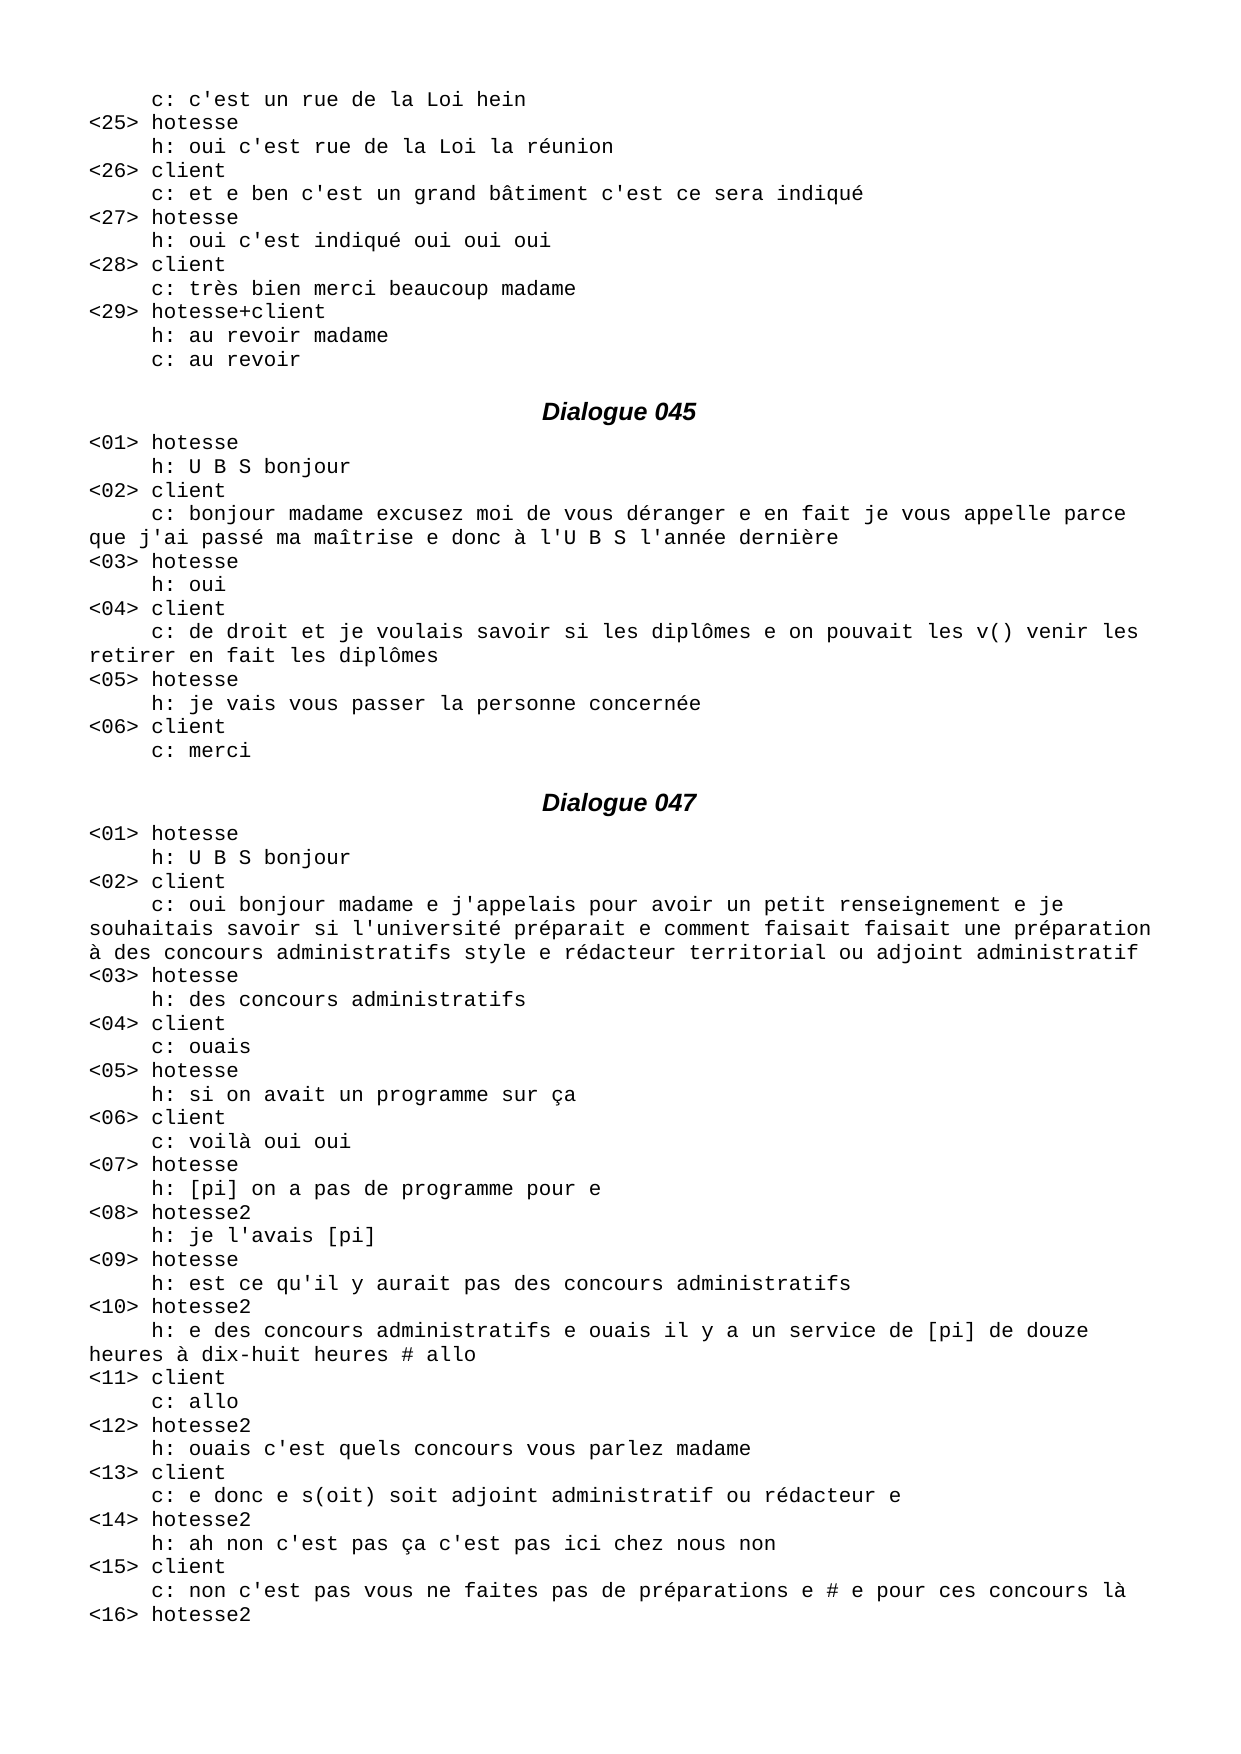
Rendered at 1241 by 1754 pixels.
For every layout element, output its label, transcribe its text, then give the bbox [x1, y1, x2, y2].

text h: si on avait un programme sur ça [89, 1083, 1152, 1107]
text <29> hotesse+client [89, 301, 1152, 325]
text c: non c'est pas vous ne faites pas de préparations e # e pour ces concours là [89, 1580, 1152, 1604]
text c: au revoir [89, 349, 1152, 372]
text h: je l'avais [pi] [89, 1225, 1152, 1249]
subtitle Dialogue 047 [89, 788, 1152, 817]
text <02> client [89, 871, 1152, 894]
text h: oui c'est indiqué oui oui oui [89, 231, 1152, 254]
text <03> hotesse [89, 551, 1152, 574]
text h: [pi] on a pas de programme pour e [89, 1178, 1152, 1202]
text <28> client [89, 254, 1152, 278]
text <08> hotesse2 [89, 1202, 1152, 1225]
text <06> client [89, 716, 1152, 740]
text <04> client [89, 598, 1152, 622]
text h: oui c'est rue de la Loi la réunion [89, 136, 1152, 159]
text c: et e ben c'est un grand bâtiment c'est ce sera indiqué [89, 183, 1152, 207]
text h: e des concours administratifs e ouais il y a un service de [pi] de douze heures à dix-huit heures # allo [89, 1320, 1152, 1367]
subtitle Dialogue 045 [89, 397, 1152, 426]
text c: allo [89, 1391, 1152, 1414]
text c: bonjour madame excusez moi de vous déranger e en fait je vous appelle parce que j'ai passé ma maîtrise e donc à l'U B S l'année dernière [89, 503, 1152, 551]
text h: oui [89, 574, 1152, 598]
text c: merci [89, 740, 1152, 763]
text h: au revoir madame [89, 325, 1152, 349]
text c: très bien merci beaucoup madame [89, 278, 1152, 301]
text <01> hotesse [89, 823, 1152, 847]
text h: ouais c'est quels concours vous parlez madame [89, 1438, 1152, 1462]
text <05> hotesse [89, 669, 1152, 692]
text h: est ce qu'il y aurait pas des concours administratifs [89, 1273, 1152, 1296]
text h: U B S bonjour [89, 456, 1152, 480]
text c: c'est un rue de la Loi hein [89, 89, 1152, 112]
text <25> hotesse [89, 112, 1152, 136]
text <11> client [89, 1367, 1152, 1391]
text <04> client [89, 1013, 1152, 1036]
text <05> hotesse [89, 1060, 1152, 1083]
text <06> client [89, 1107, 1152, 1131]
text c: de droit et je voulais savoir si les diplômes e on pouvait les v() venir les retirer en fait les diplômes [89, 622, 1152, 669]
text <16> hotesse2 [89, 1604, 1152, 1627]
text <07> hotesse [89, 1154, 1152, 1178]
text <03> hotesse [89, 965, 1152, 989]
text h: U B S bonjour [89, 847, 1152, 871]
text h: ah non c'est pas ça c'est pas ici chez nous non [89, 1533, 1152, 1556]
text h: je vais vous passer la personne concernée [89, 692, 1152, 716]
text <10> hotesse2 [89, 1296, 1152, 1320]
text <13> client [89, 1462, 1152, 1486]
text <14> hotesse2 [89, 1509, 1152, 1533]
text <15> client [89, 1556, 1152, 1580]
text c: e donc e s(oit) soit adjoint administratif ou rédacteur e [89, 1486, 1152, 1509]
text c: oui bonjour madame e j'appelais pour avoir un petit renseignement e je souhaitais savoir si l'université préparait e comment faisait faisait une préparation à des concours administratifs style e rédacteur territorial ou adjoint administratif [89, 894, 1152, 965]
text c: voilà oui oui [89, 1131, 1152, 1154]
text <09> hotesse [89, 1249, 1152, 1273]
text <01> hotesse [89, 432, 1152, 456]
text <02> client [89, 480, 1152, 503]
text h: des concours administratifs [89, 989, 1152, 1013]
text c: ouais [89, 1036, 1152, 1060]
text <27> hotesse [89, 207, 1152, 231]
text <12> hotesse2 [89, 1414, 1152, 1438]
text <26> client [89, 159, 1152, 183]
